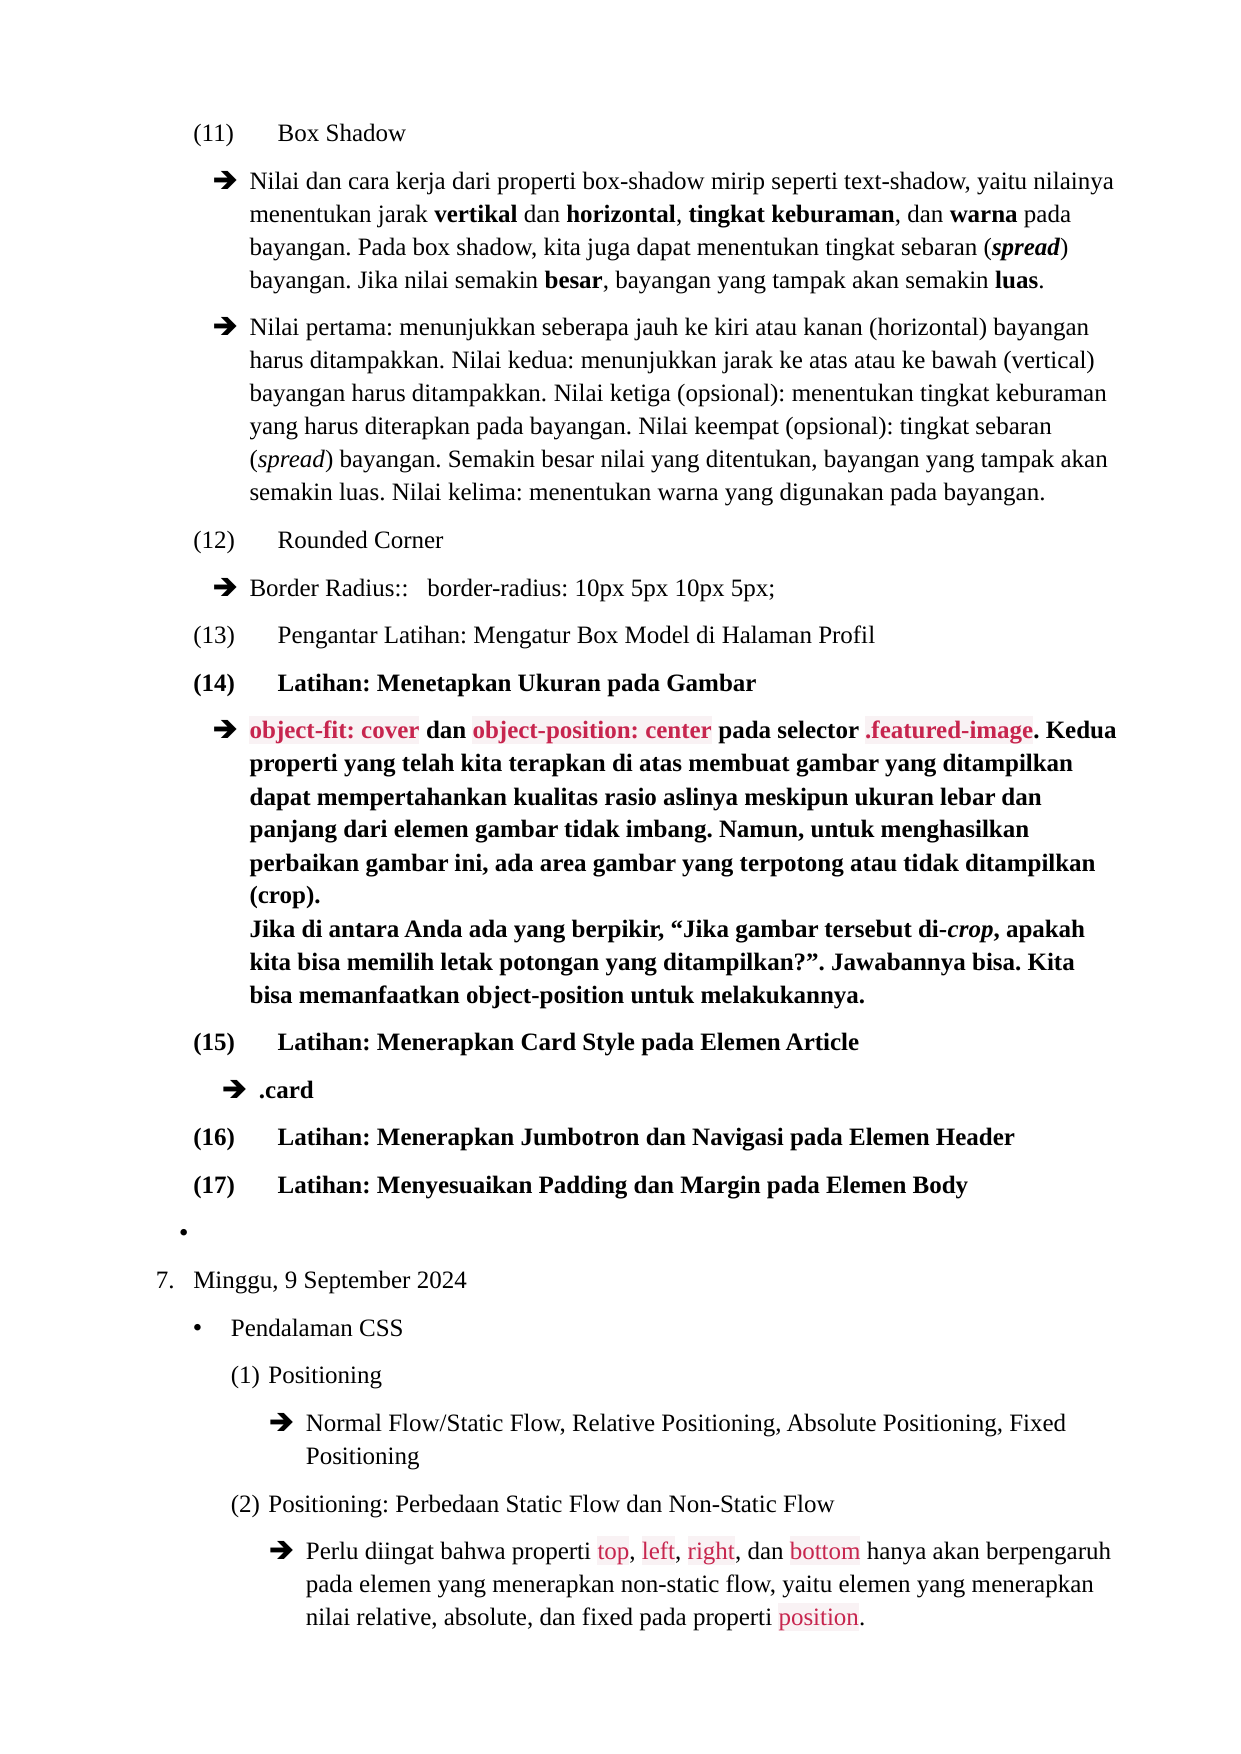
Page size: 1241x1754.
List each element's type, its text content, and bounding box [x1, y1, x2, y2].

list Latihan: Menetapkan Ukuran pada Gambar [193, 668, 1122, 697]
list Latihan: Menerapkan Card Style pada Elemen Article [193, 1027, 1122, 1056]
list object-fit: cover dan object-position: center pada selector .featured-image. Kedua properti yang telah kita terapkan di atas membuat gambar yang ditampilkan dapat mempertahankan kualitas rasio aslinya meskipun ukuran lebar dan panjang dari elemen gambar tidak imbang. Namun, untuk menghasilkan perbaikan gambar ini, ada area gambar yang terpotong atau tidak ditampilkan (crop). Jika di antara Anda ada yang berpikir, “Jika gambar tersebut di-crop, apakah kita bisa memilih letak potongan yang ditampilkan?”. Jawabannya bisa. Kita bisa memanfaatkan object-position untuk melakukannya. [212, 716, 1122, 1008]
list Normal Flow/Static Flow, Relative Positioning, Absolute Positioning, Fixed Positioning [268, 1408, 1122, 1470]
list Border Radius:: border-radius: 10px 5px 10px 5px; [212, 573, 1122, 601]
list Minggu, 9 September 2024 [156, 1265, 1122, 1294]
list Positioning: Perbedaan Static Flow dan Non-Static Flow [231, 1489, 1122, 1517]
list Rounded Corner [193, 525, 1122, 554]
list Pendalaman CSS [193, 1313, 1122, 1342]
list Nilai dan cara kerja dari properti box-shadow mirip seperti text-shadow, yaitu nilainya menentukan jarak vertikal dan horizontal, tingkat keburaman, dan warna pada bayangan. Pada box shadow, kita juga dapat menentukan tingkat sebaran (spread) bayangan. Jika nilai semakin besar, bayangan yang tampak akan semakin luas. [212, 166, 1122, 293]
list Box Shadow [193, 118, 1122, 147]
list Pengantar Latihan: Mengatur Box Model di Halaman Profil [193, 620, 1122, 649]
list .card [221, 1075, 1122, 1104]
list Nilai pertama: menunjukkan seberapa jauh ke kiri atau kanan (horizontal) bayangan harus ditampakkan. Nilai kedua: menunjukkan jarak ke atas atau ke bawah (vertical) bayangan harus ditampakkan. Nilai ketiga (opsional): menentukan tingkat keburaman yang harus diterapkan pada bayangan. Nilai keempat (opsional): tingkat sebaran (spread) bayangan. Semakin besar nilai yang ditentukan, bayangan yang tampak akan semakin luas. Nilai kelima: menentukan warna yang digunakan pada bayangan. [212, 312, 1122, 506]
list Latihan: Menyesuaikan Padding dan Margin pada Elemen Body [193, 1170, 1122, 1199]
list Latihan: Menerapkan Jumbotron dan Navigasi pada Elemen Header [193, 1122, 1122, 1151]
list Perlu diingat bahwa properti top, left, right, dan bottom hanya akan berpengaruh pada elemen yang menerapkan non-static flow, yaitu elemen yang menerapkan nilai relative, absolute, dan fixed pada properti position. [268, 1536, 1122, 1631]
list Positioning [231, 1361, 1122, 1389]
